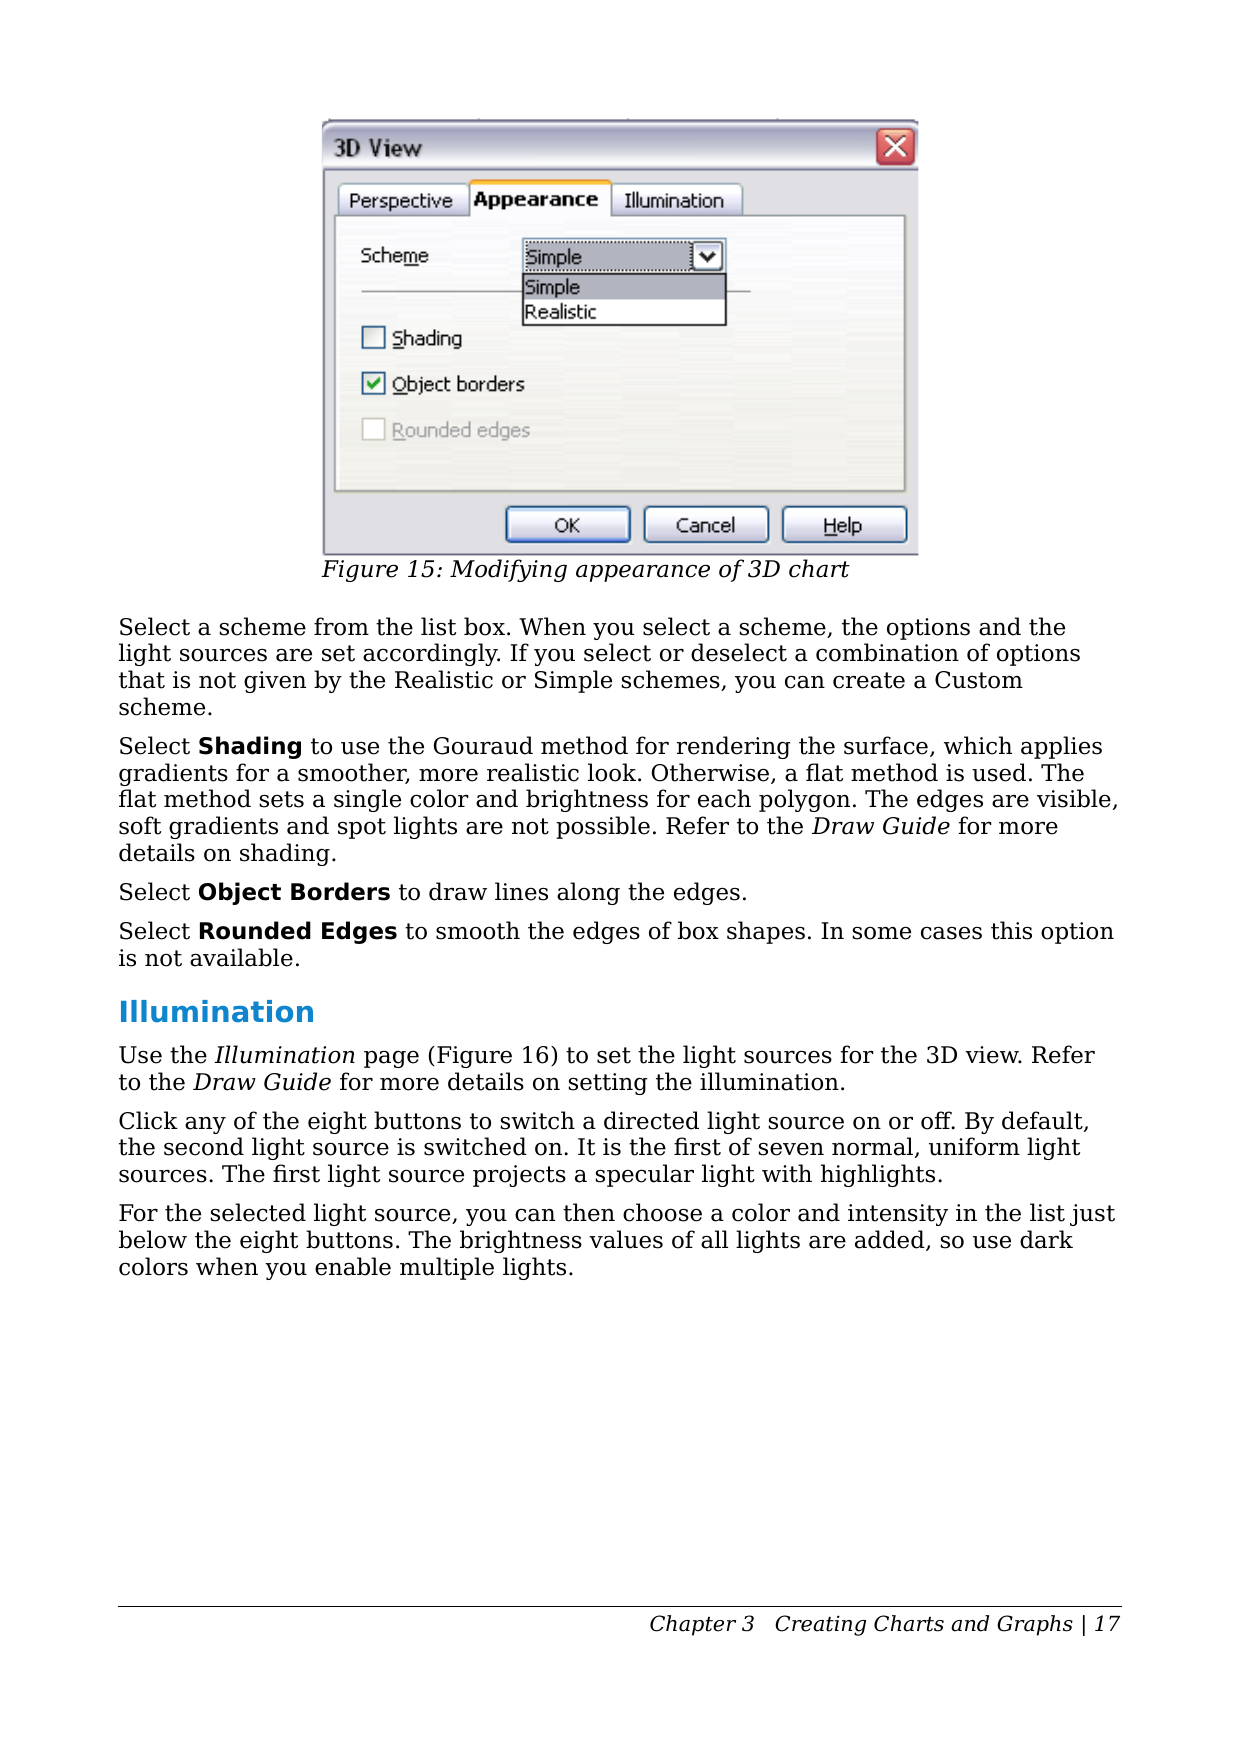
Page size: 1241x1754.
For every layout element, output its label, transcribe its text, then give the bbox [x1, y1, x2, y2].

text For the selected light source, you can then choose a color and intensity in the list just below the eight buttons. The brightness values of all lights are added, so use dark colors when you enable multiple lights. [118, 1200, 1122, 1280]
text Use the Illumination page (Figure 16) to set the light sources for the 3D view. Refer to the Draw Guide for more details on setting the illumination. [118, 1042, 1122, 1095]
subtitle Illumination [118, 996, 1122, 1030]
text Figure 15: Modifying appearance of 3D chart [322, 556, 918, 583]
picture [321, 118, 919, 556]
text Select Rounded Edges to smooth the edges of box shapes. In some cases this option is not available. [118, 918, 1122, 971]
text Select Object Borders to draw lines along the edges. [118, 879, 1122, 906]
text Select Shading to use the Gouraud method for rendering the surface, which applies gradients for a smoother, more realistic look. Otherwise, a flat method is used. The flat method sets a single color and brightness for each polygon. The edges are visible, soft gradients and spot lights are not possible. Refer to the Draw Guide for more details on shading. [118, 733, 1122, 866]
text Select a scheme from the list box. When you select a scheme, the options and the light sources are set accordingly. If you select or deselect a combination of options that is not given by the Realistic or Simple schemes, you can create a Custom scheme. [118, 614, 1122, 721]
text Click any of the eight buttons to switch a directed light source on or off. By default, the second light source is switched on. It is the first of seven normal, uniform light sources. The first light source projects a specular light with highlights. [118, 1108, 1122, 1188]
